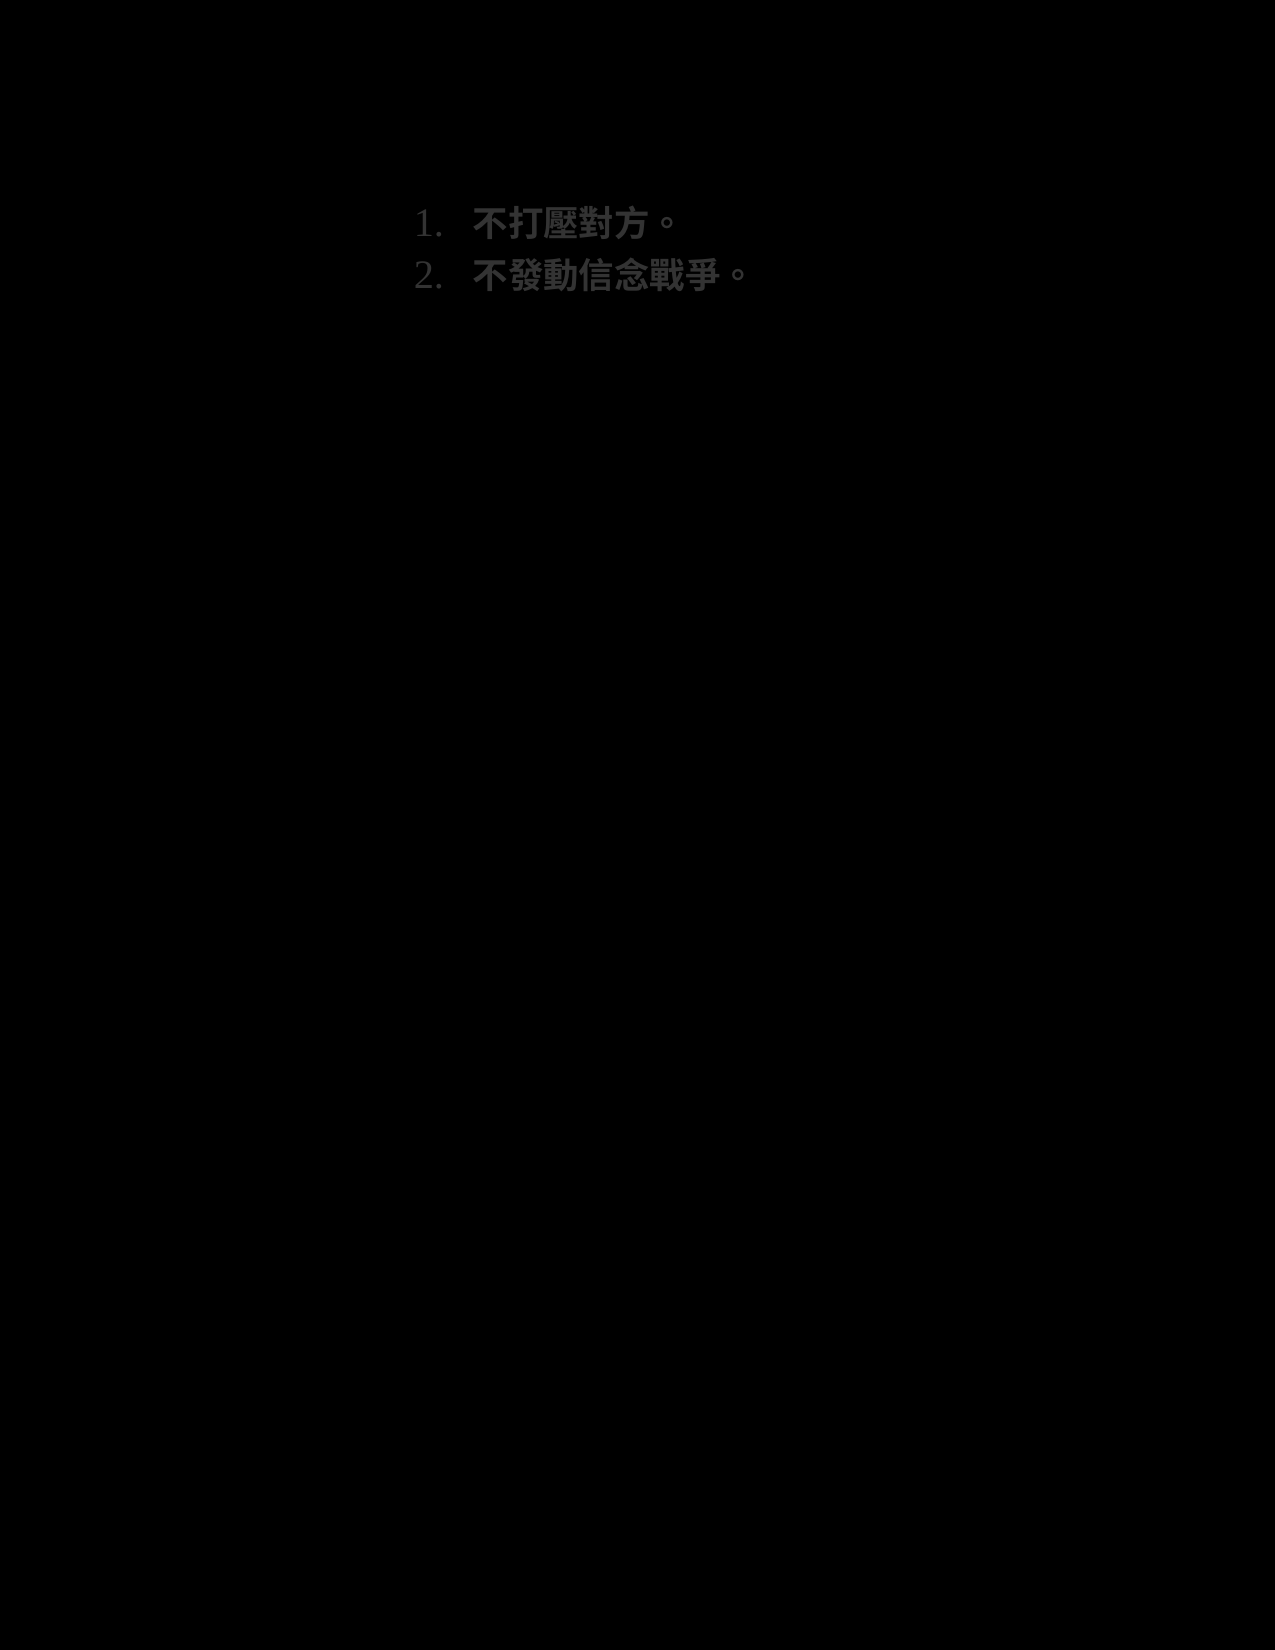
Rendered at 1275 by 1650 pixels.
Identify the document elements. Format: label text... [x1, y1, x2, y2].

list 不發動信念戰爭。 [413, 247, 1157, 298]
list 不打壓對方。 [413, 196, 1157, 247]
